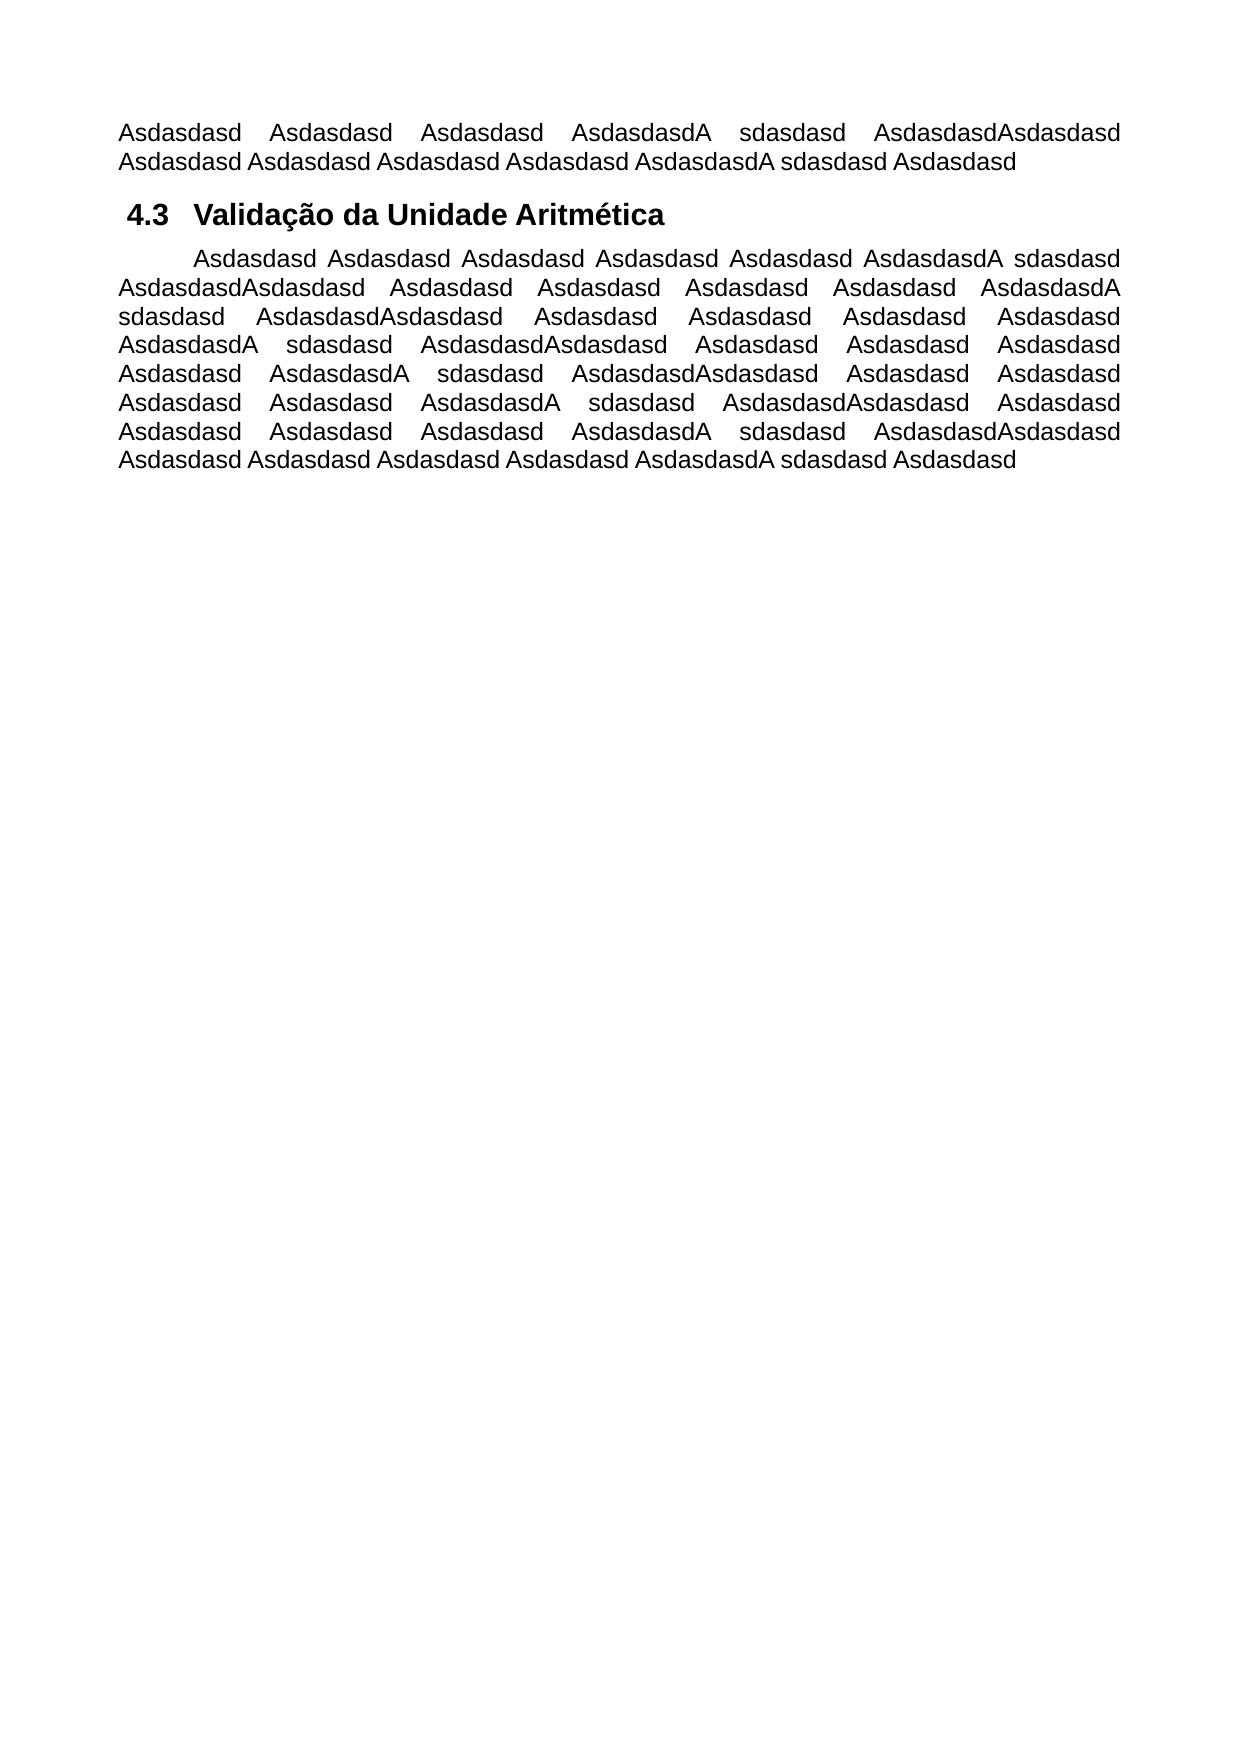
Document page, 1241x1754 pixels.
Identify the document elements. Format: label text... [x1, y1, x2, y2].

subtitle Validação da Unidade Aritmética [118, 196, 1122, 232]
text Asdasdasd Asdasdasd Asdasdasd Asdasdasd Asdasdasd AsdasdasdA sdasdasd AsdasdasdAsdasdasd Asdasdasd Asdasdasd Asdasdasd Asdasdasd AsdasdasdA sdasdasd AsdasdasdAsdasdasd Asdasdasd Asdasdasd Asdasdasd Asdasdasd AsdasdasdA sdasdasd AsdasdasdAsdasdasd Asdasdasd Asdasdasd Asdasdasd Asdasdasd AsdasdasdA sdasdasd AsdasdasdAsdasdasd Asdasdasd Asdasdasd Asdasdasd Asdasdasd AsdasdasdA sdasdasd AsdasdasdAsdasdasd Asdasdasd Asdasdasd Asdasdasd Asdasdasd AsdasdasdA sdasdasd AsdasdasdAsdasdasd Asdasdasd Asdasdasd Asdasdasd Asdasdasd AsdasdasdA sdasdasd Asdasdasd [118, 244, 1122, 474]
text Asdasdasd Asdasdasd Asdasdasd AsdasdasdA sdasdasd AsdasdasdAsdasdasd Asdasdasd Asdasdasd Asdasdasd Asdasdasd AsdasdasdA sdasdasd Asdasdasd [118, 118, 1122, 176]
